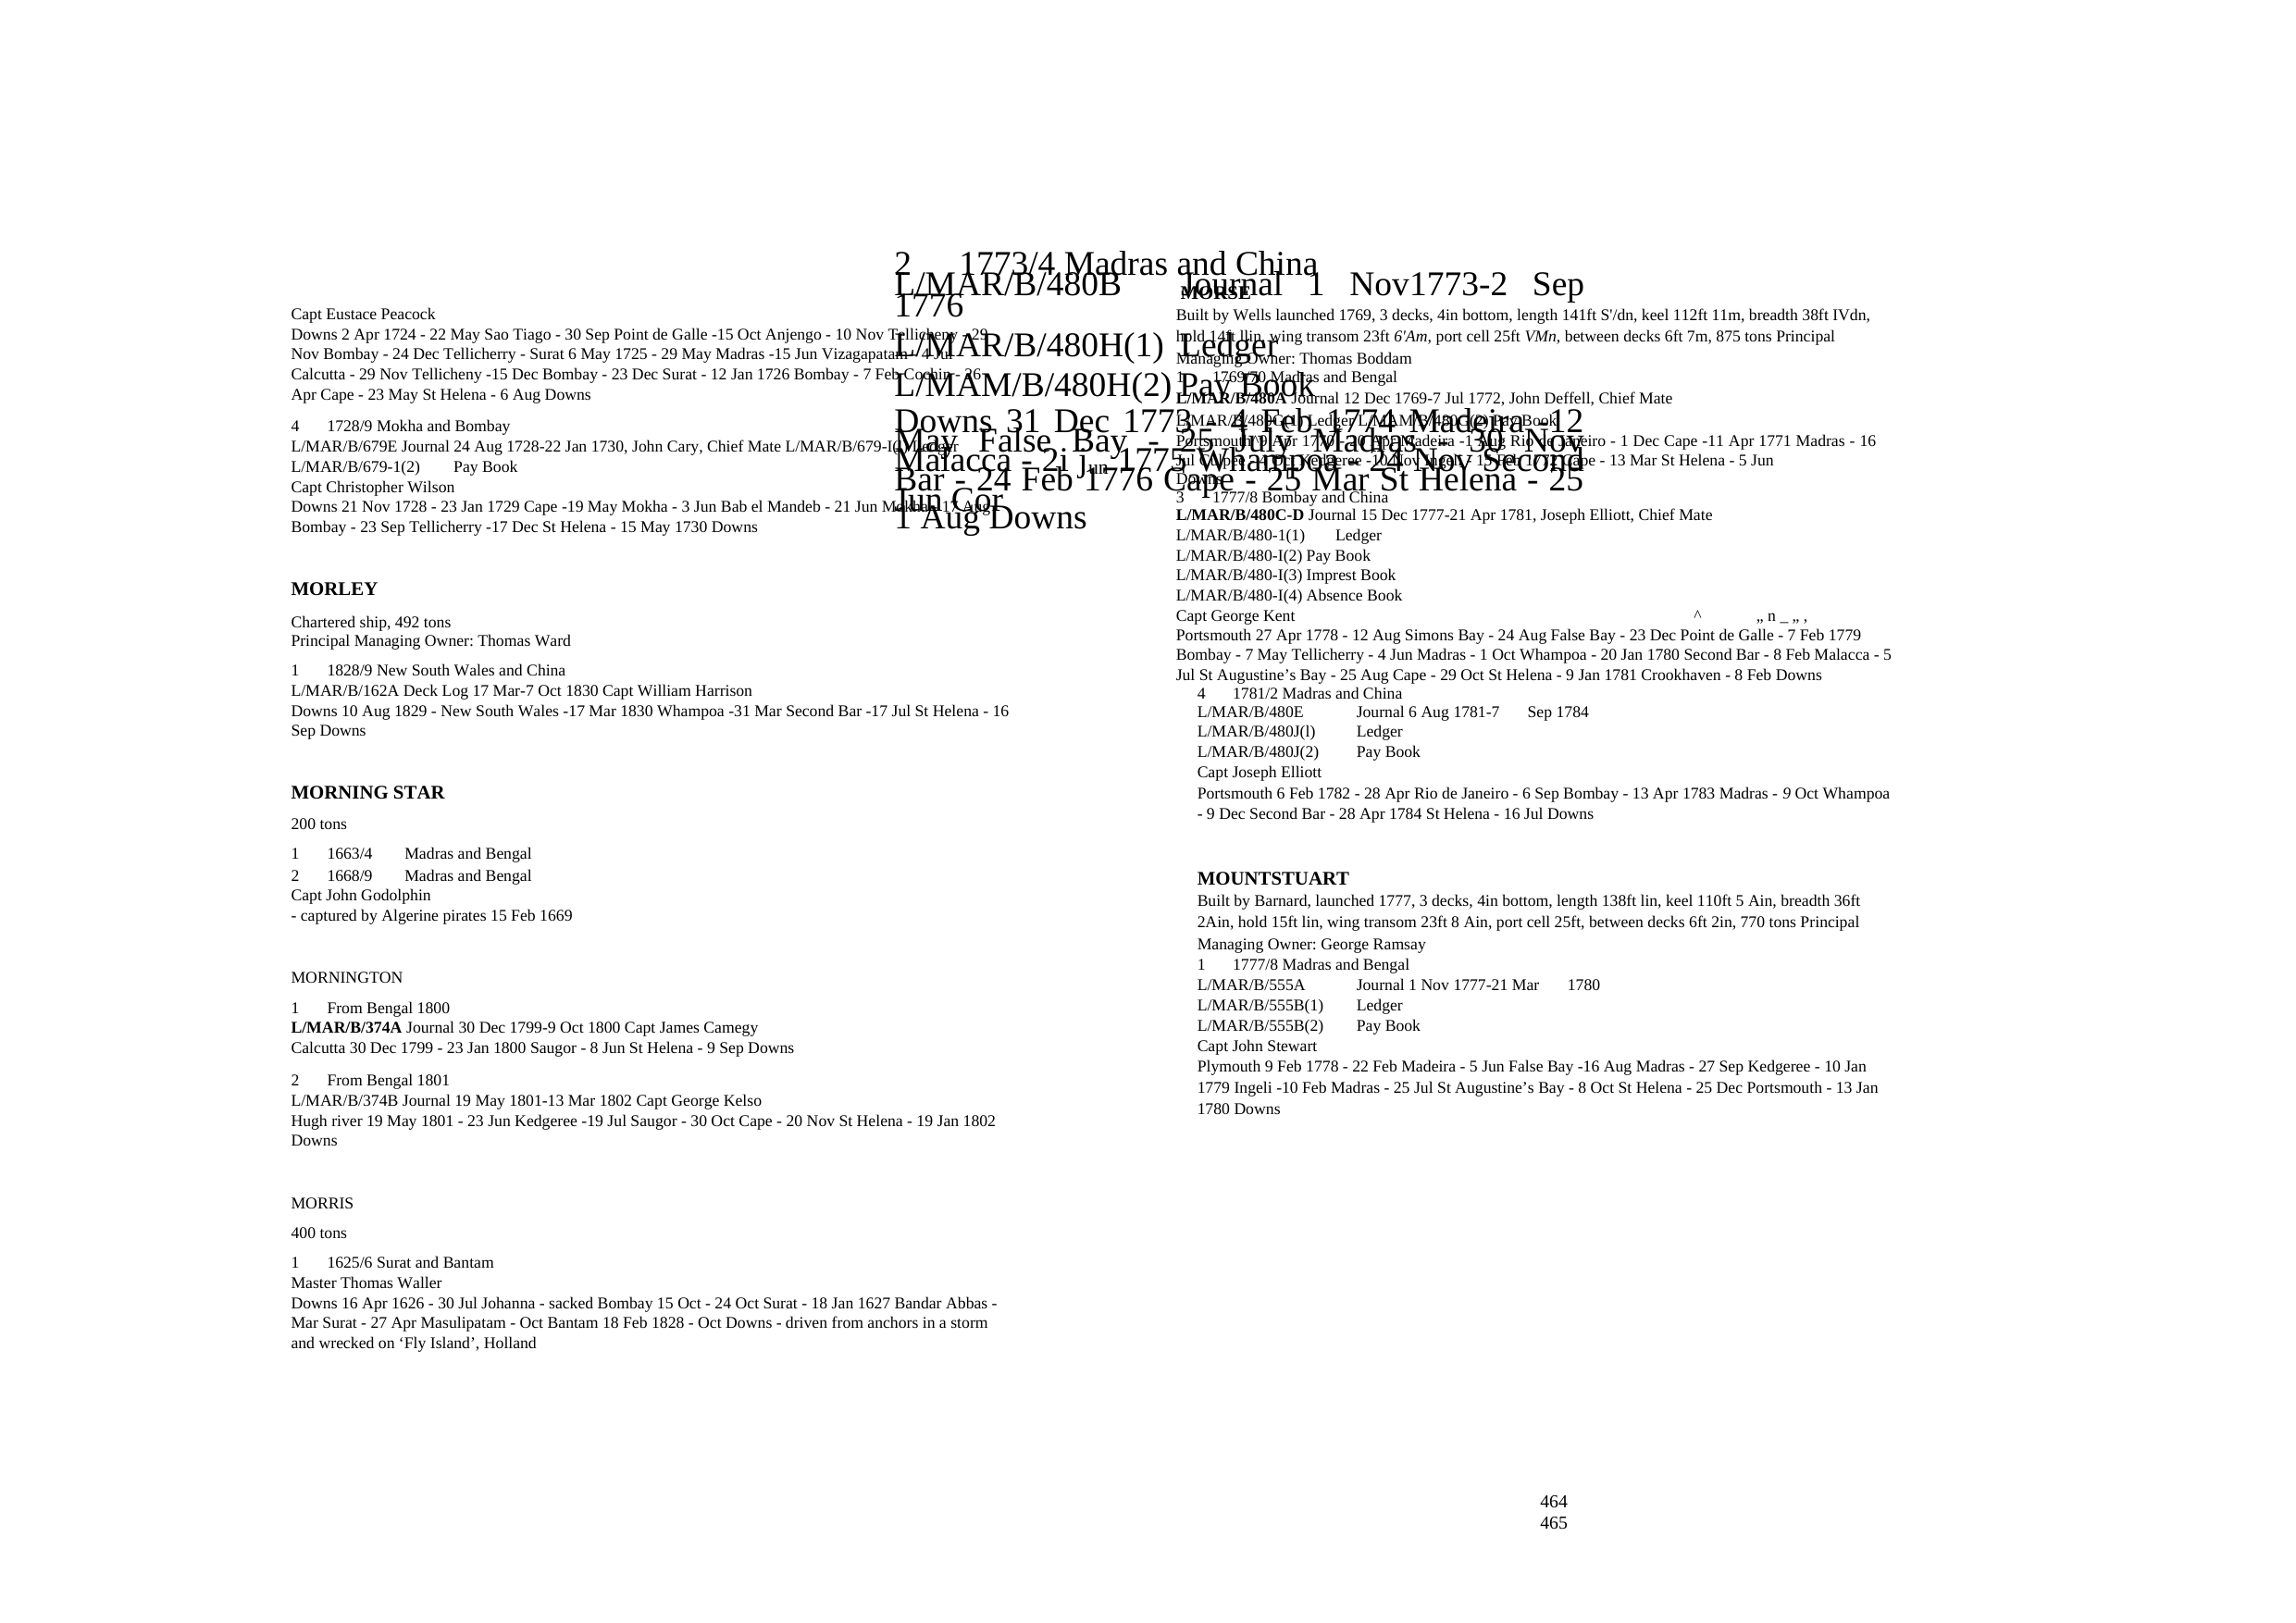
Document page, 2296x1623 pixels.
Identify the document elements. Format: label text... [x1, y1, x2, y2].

text Capt Christopher Wilson [291, 477, 1011, 496]
text L/MAR/B/480C-D Journal 15 Dec 1777-21 Apr 1781, Joseph Elliott, Chief Mate [1176, 506, 1896, 525]
text - captured by Algerine pirates 15 Feb 1669 [291, 905, 1011, 925]
text L/MAR/B/162A Deck Log 17 Mar-7 Oct 1830 Capt William Harrison [291, 680, 1011, 700]
text L/MAR/B/480-I(2) Pay Book [1176, 545, 1896, 564]
text Capt Joseph Elliott [1197, 762, 1896, 782]
list From Bengal 1800 [291, 997, 1011, 1017]
subtitle MORRIS [291, 1195, 1011, 1212]
text L/MAR/B/555B(2) Pay Book [1197, 1015, 1896, 1035]
text Portsmouth 6 Feb 1782 - 28 Apr Rio de Janeiro - 6 Sep Bombay - 13 Apr 1783 Madras - 9 Oct Whampoa - 9 Dec Second Bar - 28 Apr 1784 St Helena - 16 Jul Downs [1197, 782, 1896, 824]
text Portsmouth^9 Apr 1770 - 20 Apr Madeira -1 Aug Rio de Janeiro - 1 Dec Cape -11 Apr 1771 Madras - 16 Jul Culpee - 4 Oct Kedgeree -10 Nov Ingeli - 15 Feb 1772 Cape - 13 Mar St Helena - 5 Jun [1176, 430, 1877, 470]
text Plymouth 9 Feb 1778 - 22 Feb Madeira - 5 Jun False Bay -16 Aug Madras - 27 Sep Kedgeree - 10 Jan 1779 Ingeli -10 Feb Madras - 25 Jul St Augustine’s Bay - 8 Oct St Helena - 25 Dec Portsmouth - 13 Jan 1780 Downs [1197, 1056, 1896, 1119]
text Downs 10 Aug 1829 - New South Wales -17 Mar 1830 Whampoa -31 Mar Second Bar -17 Jul St Helena - 16 Sep Downs [291, 700, 1011, 740]
text Portsmouth 27 Apr 1778 - 12 Aug Simons Bay - 24 Aug False Bay - 23 Dec Point de Galle - 7 Feb 1779 Bombay - 7 May Tellicherry - 4 Jun Madras - 1 Oct Whampoa - 20 Jan 1780 Second Bar - 8 Feb Malacca - 5 Jul St Augustine’s Bay - 25 Aug Cape - 29 Oct St Helena - 9 Jan 1781 Crookhaven - 8 Feb Downs [1176, 625, 1896, 685]
text L/MAR/B/480E Journal 6 Aug 1781-7 Sep 1784 [1197, 702, 1896, 721]
text Capt Eustace Peacock [291, 285, 1011, 324]
text Built by Wells launched 1769, 3 decks, 4in bottom, length 141ft S'/dn, keel 112ft 11m, breadth 38ft IVdn, hold 14ft llin, wing transom 23ft 6'Am, port cell 25ft VMn, between decks 6ft 7m, 875 tons Principal Managing Owner: Thomas Boddam [1176, 285, 1896, 368]
list 1668/9 Madras and Bengal [291, 865, 1011, 886]
text Master Thomas Waller [291, 1272, 1011, 1293]
list 1781/2 Madras and China [1197, 685, 1896, 702]
text L/MAR/B/480J(2) Pay Book [1197, 741, 1896, 762]
text 1 1777/8 Madras and Bengal [1197, 954, 1896, 974]
text L/MAR/B/555B(1) Ledger [1197, 995, 1896, 1015]
text L/MAR/B/480J(l) Ledger [1197, 721, 1896, 741]
subtitle MOUNTSTUART [1197, 868, 1896, 889]
text 400 tons [291, 1224, 1011, 1242]
list From Bengal 1801 [291, 1070, 1011, 1090]
text Capt George Kent ^ „ n _ „ , [1176, 605, 1896, 625]
text Capt John Stewart [1197, 1035, 1896, 1056]
list 1663/4 Madras and Bengal [291, 836, 1011, 865]
text L/MAR/B/480-1(1) Ledger [1176, 525, 1896, 545]
text Downs [1176, 470, 1896, 489]
text Built by Barnard, launched 1777, 3 decks, 4in bottom, length 138ft lin, keel 110ft 5 Ain, breadth 36ft 2Ain, hold 15ft lin, wing transom 23ft 8 Ain, port cell 25ft, between decks 6ft 2in, 770 tons Principal Managing Owner: George Ramsay [1197, 889, 1896, 954]
subtitle MORNING STAR [291, 774, 1011, 805]
text Hugh river 19 May 1801 - 23 Jun Kedgeree -19 Jul Saugor - 30 Oct Cape - 20 Nov St Helena - 19 Jan 1802 Downs [291, 1109, 1011, 1150]
text L/MAR/B/480-I(3) Imprest Book [1176, 564, 1896, 585]
text L/MAR/B/555A Journal 1 Nov 1777-21 Mar 1780 [1197, 974, 1896, 995]
text L/MAR/B/480A Journal 12 Dec 1769-7 Jul 1772, John Deffell, Chief Mate L/MAR/B/480G(1) Ledger L/MAM/B/480G(2) Pay Book [1176, 386, 1746, 430]
text Downs 16 Apr 1626 - 30 Jul Johanna - sacked Bombay 15 Oct - 24 Oct Surat - 18 Jan 1627 Bandar Abbas - Mar Surat - 27 Apr Masulipatam - Oct Bantam 18 Feb 1828 - Oct Downs - driven from anchors in a storm and wrecked on ‘Fly Island’, Holland [291, 1293, 1011, 1353]
text L/MAR/B/679E Journal 24 Aug 1728-22 Jan 1730, John Cary, Chief Mate L/MAR/B/679-I(l) Ledger L/MAR/B/679-1(2) Pay Book [291, 436, 1011, 477]
text 1 1625/6 Surat and Bantam [291, 1252, 1011, 1272]
text 1 1769/70 Madras and Bengal [1176, 368, 1896, 386]
text Calcutta 30 Dec 1799 - 23 Jan 1800 Saugor - 8 Jun St Helena - 9 Sep Downs [291, 1037, 1011, 1058]
text L/MAR/B/480-I(4) Absence Book [1176, 585, 1896, 605]
subtitle MORNINGTON [291, 969, 1011, 987]
text L/MAR/B/374A Journal 30 Dec 1799-9 Oct 1800 Capt James Camegy [291, 1017, 1011, 1037]
text Downs 21 Nov 1728 - 23 Jan 1729 Cape -19 May Mokha - 3 Jun Bab el Mandeb - 21 Jun Mokha - 17 Aug Bombay - 23 Sep Tellicherry -17 Dec St Helena - 15 May 1730 Downs [291, 496, 1011, 537]
text Principal Managing Owner: Thomas Ward [291, 632, 1011, 650]
text 200 tons [291, 805, 1011, 836]
list 1777/8 Bombay and China [1176, 489, 1896, 506]
text Capt John Godolphin [291, 886, 1011, 905]
text 1 1828/9 New South Wales and China [291, 660, 1011, 680]
list 1728/9 Mokha and Bombay [291, 415, 1011, 436]
text L/MAR/B/374B Journal 19 May 1801-13 Mar 1802 Capt George Kelso [291, 1090, 1011, 1109]
text Chartered ship, 492 tons [291, 613, 1011, 632]
subtitle MORLEY [291, 578, 1011, 600]
text Downs 2 Apr 1724 - 22 May Sao Tiago - 30 Sep Point de Galle -15 Oct Anjengo - 10 Nov Tellicheny - 29 Nov Bombay - 24 Dec Tellicherry - Surat 6 May 1725 - 29 May Madras -15 Jun Vizagapatam - 4 Jul Calcutta - 29 Nov Tellicheny -15 Dec Bombay - 23 Dec Surat - 12 Jan 1726 Bombay - 7 Feb Cochin - 26 Apr Cape - 23 May St Helena - 6 Aug Downs [291, 324, 1011, 404]
